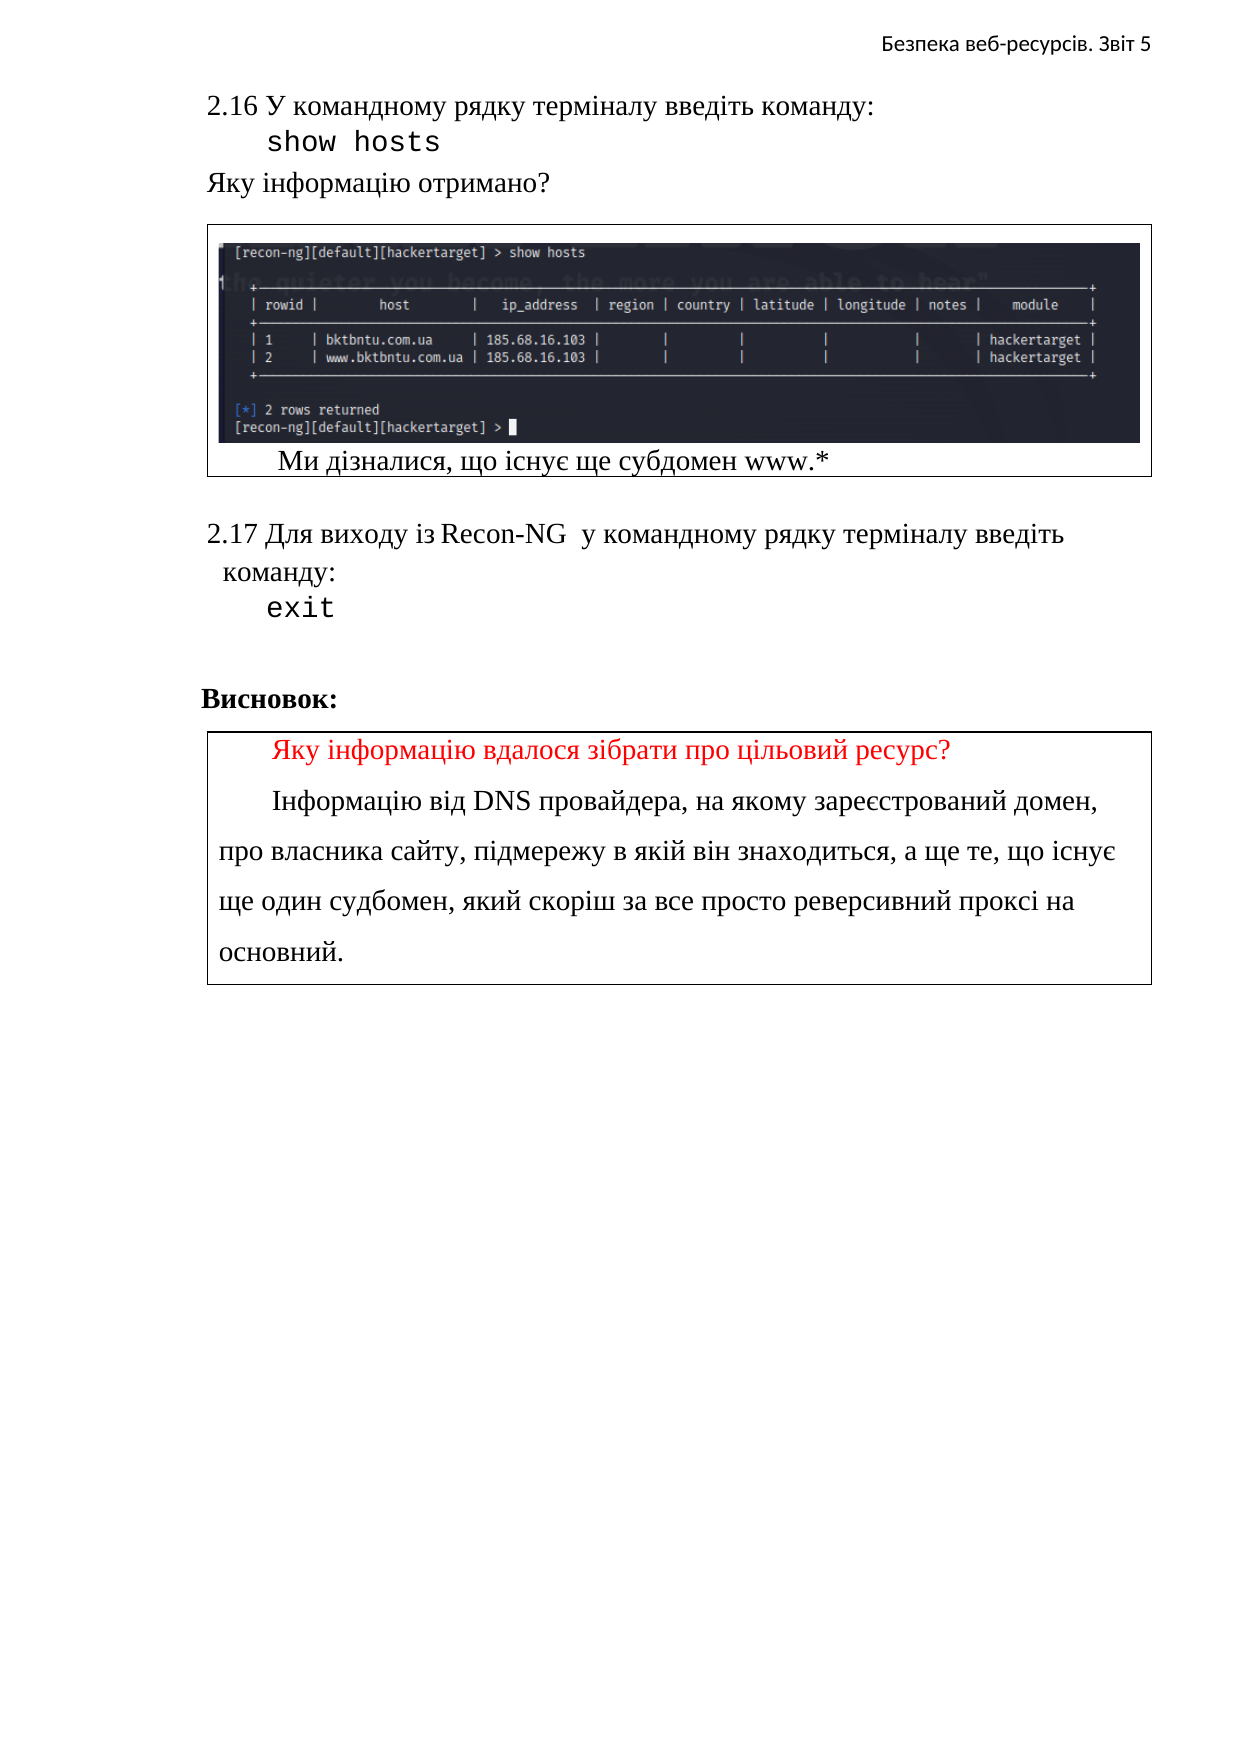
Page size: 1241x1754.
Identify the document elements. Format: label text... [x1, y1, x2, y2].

table_header Ми дізналися, що існує ще субдомен www.* [208, 225, 1151, 476]
list Яку інформацію отримано? [148, 165, 1152, 198]
list 2.17 Для виходу із Recon-NG у командному рядку терміналу введіть команду: [207, 516, 1152, 588]
list show hosts [148, 127, 1152, 160]
list exit [148, 593, 1152, 626]
picture [218, 243, 1140, 443]
list Висновок: [148, 681, 1152, 715]
table_header Яку інформацію вдалося зібрати про цільовий ресурс? Інформацію від DNS провайдера, на якому зареєстрований домен, про власника сайту, підмережу в якій він знаходиться, а ще те, що існує ще один судбомен, який скоріш за все просто реверсивний проксі на основний. [208, 733, 1151, 984]
list 2.16 У командному рядку терміналу введіть команду: [207, 88, 1152, 122]
